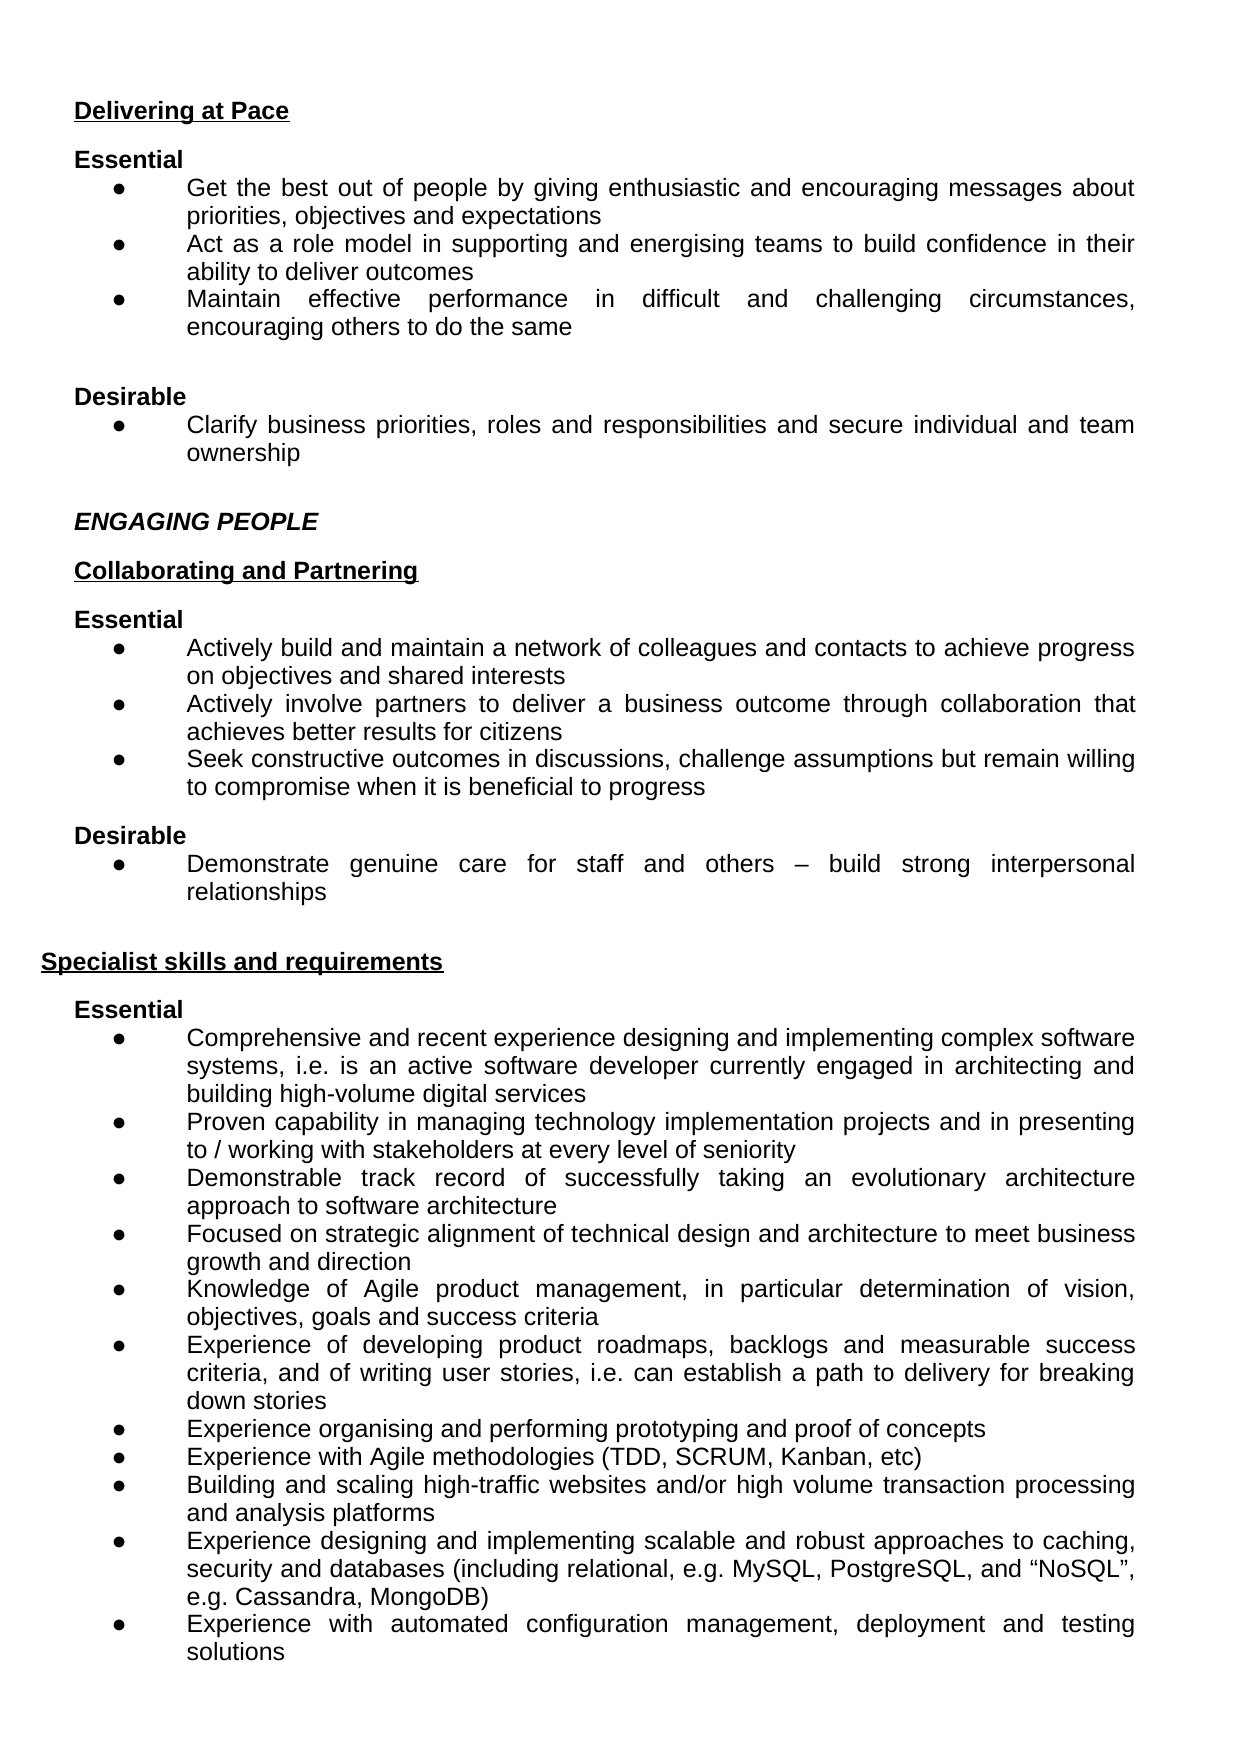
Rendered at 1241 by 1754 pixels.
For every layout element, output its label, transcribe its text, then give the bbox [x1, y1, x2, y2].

list Clarify business priorities, roles and responsibilities and secure individual and team ownership [111, 411, 1137, 466]
text Specialist skills and requirements [41, 947, 1137, 975]
text Desirable [74, 383, 1137, 411]
text ENGAGING PEOPLE [74, 508, 1137, 536]
text Desirable [74, 822, 1137, 850]
text Essential [74, 996, 1137, 1024]
list Act as a role model in supporting and energising teams to build confidence in their ability to deliver outcomes [111, 229, 1137, 285]
list Experience of developing product roadmaps, backlogs and measurable success criteria, and of writing user stories, i.e. can establish a path to delivery for breaking down stories [111, 1331, 1137, 1415]
list Actively involve partners to deliver a business outcome through collaboration that achieves better results for citizens [111, 689, 1137, 745]
list Actively build and maintain a network of colleagues and contacts to achieve progress on objectives and shared interests [111, 633, 1137, 689]
list Experience with automated configuration management, deployment and testing solutions [111, 1610, 1137, 1666]
text Essential [74, 606, 1137, 633]
list Knowledge of Agile product management, in particular determination of vision, objectives, goals and success criteria [111, 1275, 1137, 1331]
text Collaborating and Partnering [74, 557, 1137, 585]
list Seek constructive outcomes in discussions, challenge assumptions but remain willing to compromise when it is beneficial to progress [111, 745, 1137, 801]
list Focused on strategic alignment of technical design and architecture to meet business growth and direction [111, 1219, 1137, 1275]
list Proven capability in managing technology implementation projects and in presenting to / working with stakeholders at every level of seniority [111, 1108, 1137, 1163]
text Delivering at Pace [74, 97, 1137, 125]
list Maintain effective performance in difficult and challenging circumstances, encouraging others to do the same [111, 285, 1137, 341]
text Essential [74, 146, 1137, 173]
list Experience designing and implementing scalable and robust approaches to caching, security and databases (including relational, e.g. MySQL, PostgreSQL, and “NoSQL”, e.g. Cassandra, MongoDB) [111, 1526, 1137, 1610]
list Experience with Agile methodologies (TDD, SCRUM, Kanban, etc) [111, 1443, 1137, 1471]
list Demonstrable track record of successfully taking an evolutionary architecture approach to software architecture [111, 1163, 1137, 1219]
list Demonstrate genuine care for staff and others – build strong interpersonal relationships [111, 850, 1137, 906]
list Get the best out of people by giving enthusiastic and encouraging messages about priorities, objectives and expectations [111, 173, 1137, 229]
list Comprehensive and recent experience designing and implementing complex software systems, i.e. is an active software developer currently engaged in architecting and building high-volume digital services [111, 1024, 1137, 1108]
list Experience organising and performing prototyping and proof of concepts [111, 1415, 1137, 1443]
list Building and scaling high-traffic websites and/or high volume transaction processing and analysis platforms [111, 1471, 1137, 1526]
